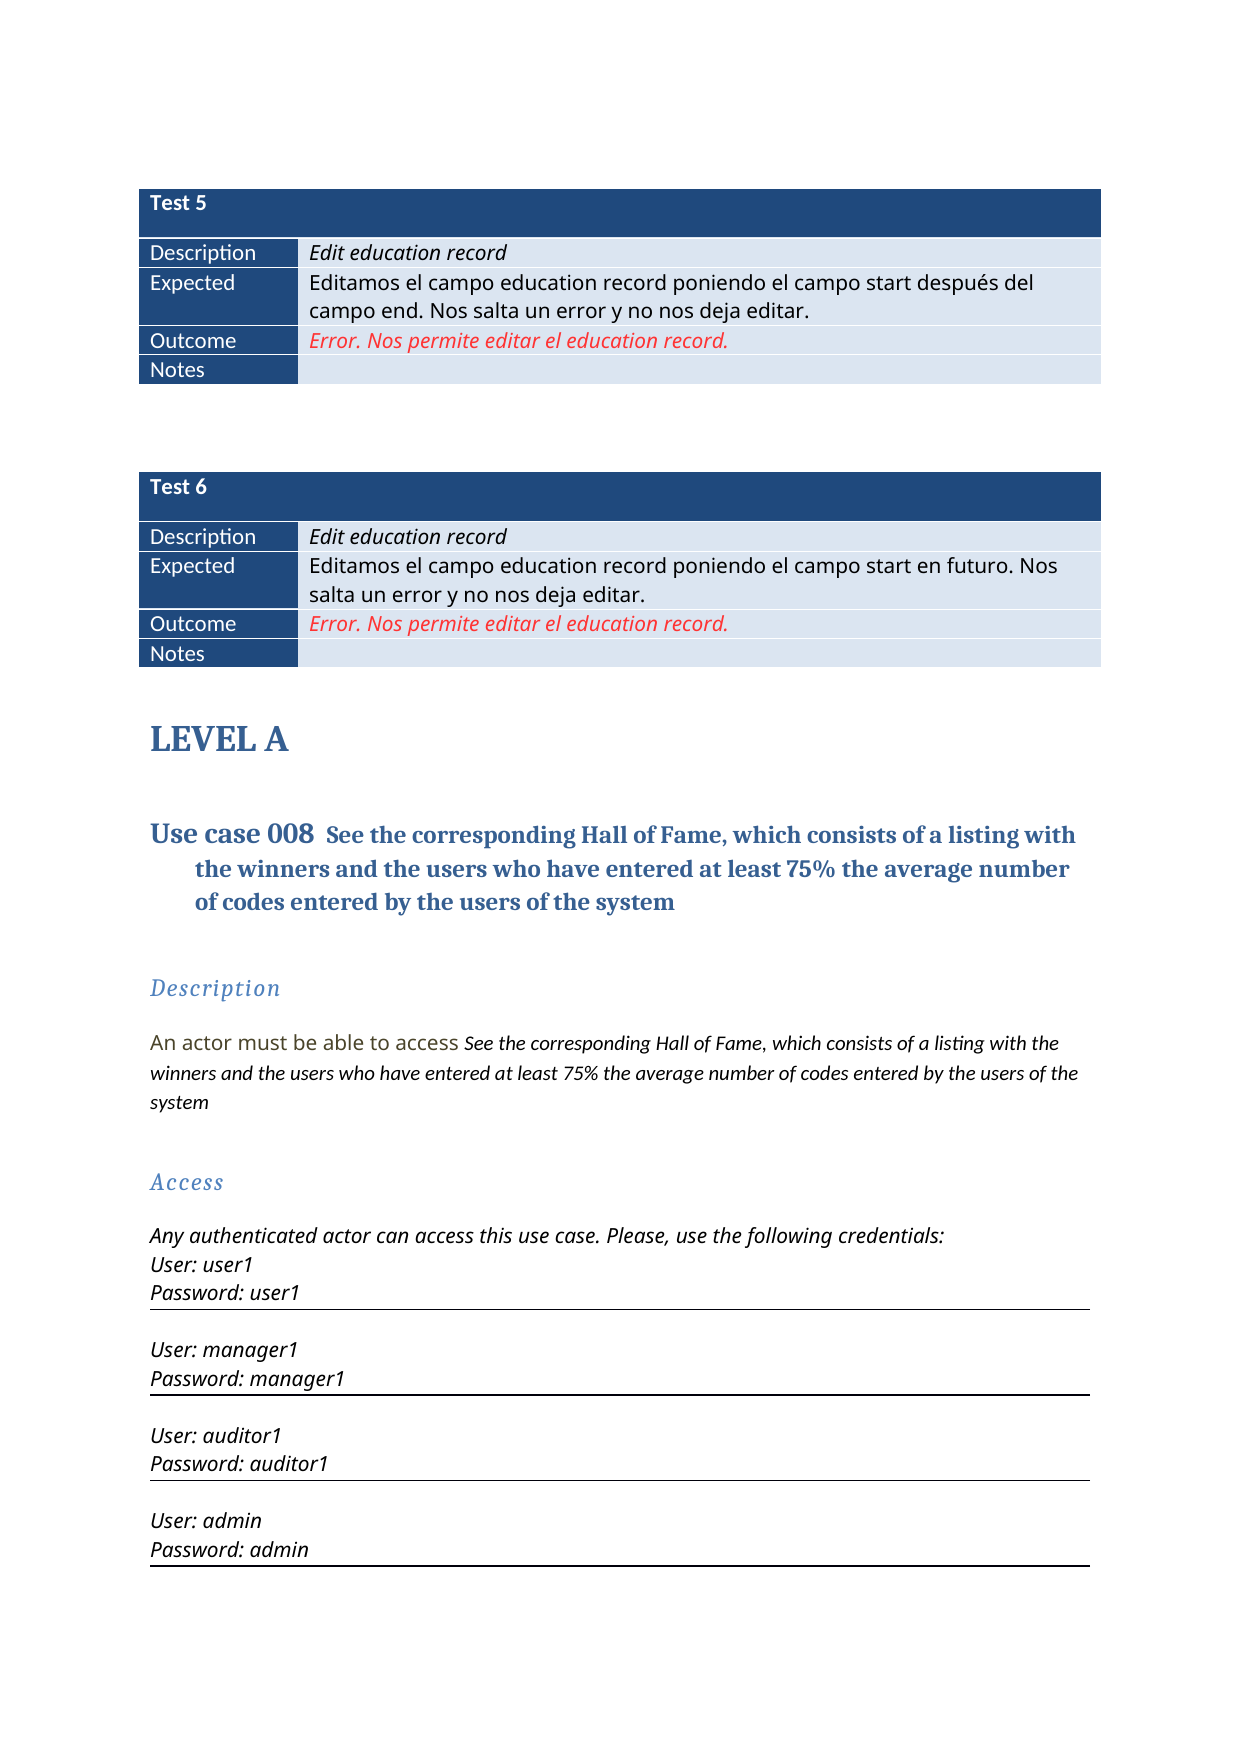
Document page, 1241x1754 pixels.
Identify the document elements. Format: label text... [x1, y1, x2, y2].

table_cell Outcome [139, 610, 298, 638]
table_cell Edit education record [298, 239, 1101, 267]
subtitle Access [150, 1168, 1090, 1196]
table_cell Notes [139, 639, 298, 667]
table_cell Notes [139, 355, 298, 384]
table_cell Editamos el campo education record poniendo el campo start después del campo end. Nos salta un error y no nos deja editar. [298, 268, 1101, 325]
text User: manager1 [150, 1335, 1090, 1364]
text Any authenticated actor can access this use case. Please, use the following credentials: [150, 1221, 1090, 1250]
table_cell Edit education record [298, 522, 1101, 551]
table_header [620, 189, 1101, 237]
table_cell Error. Nos permite editar el education record. [298, 326, 1101, 354]
text Password: admin [150, 1535, 1090, 1565]
text An actor must be able to access See the corresponding Hall of Fame, which consists of a listing with the winners and the users who have entered at least 75% the average number of codes entered by the users of the system [150, 1028, 1090, 1115]
subtitle Use case 008 See the corresponding Hall of Fame, which consists of a listing with the winners and the users who have entered at least 75% the average number of codes entered by the users of the system [150, 817, 1090, 917]
subtitle Description [150, 974, 1090, 1003]
text User: auditor1 [150, 1421, 1090, 1449]
table_cell Outcome [139, 326, 298, 354]
subtitle LEVEL A [150, 717, 1090, 761]
text User: user1 [150, 1250, 1090, 1278]
table_cell Error. Nos permite editar el education record. [298, 610, 1101, 638]
text Password: auditor1 [150, 1449, 1090, 1480]
table_cell [298, 355, 1101, 384]
table_header Test 6 [139, 472, 620, 521]
table_cell Description [139, 239, 298, 267]
table_cell Description [139, 522, 298, 551]
table_cell [298, 639, 1101, 667]
text Password: user1 [150, 1278, 1090, 1309]
table_cell Expected [139, 552, 298, 608]
table_cell Expected [139, 268, 298, 325]
table_header Test 5 [139, 189, 620, 237]
text Password: manager1 [150, 1364, 1090, 1394]
table_header [620, 472, 1101, 521]
text User: admin [150, 1506, 1090, 1535]
table_cell Editamos el campo education record poniendo el campo start en futuro. Nos salta un error y no nos deja editar. [298, 552, 1101, 608]
